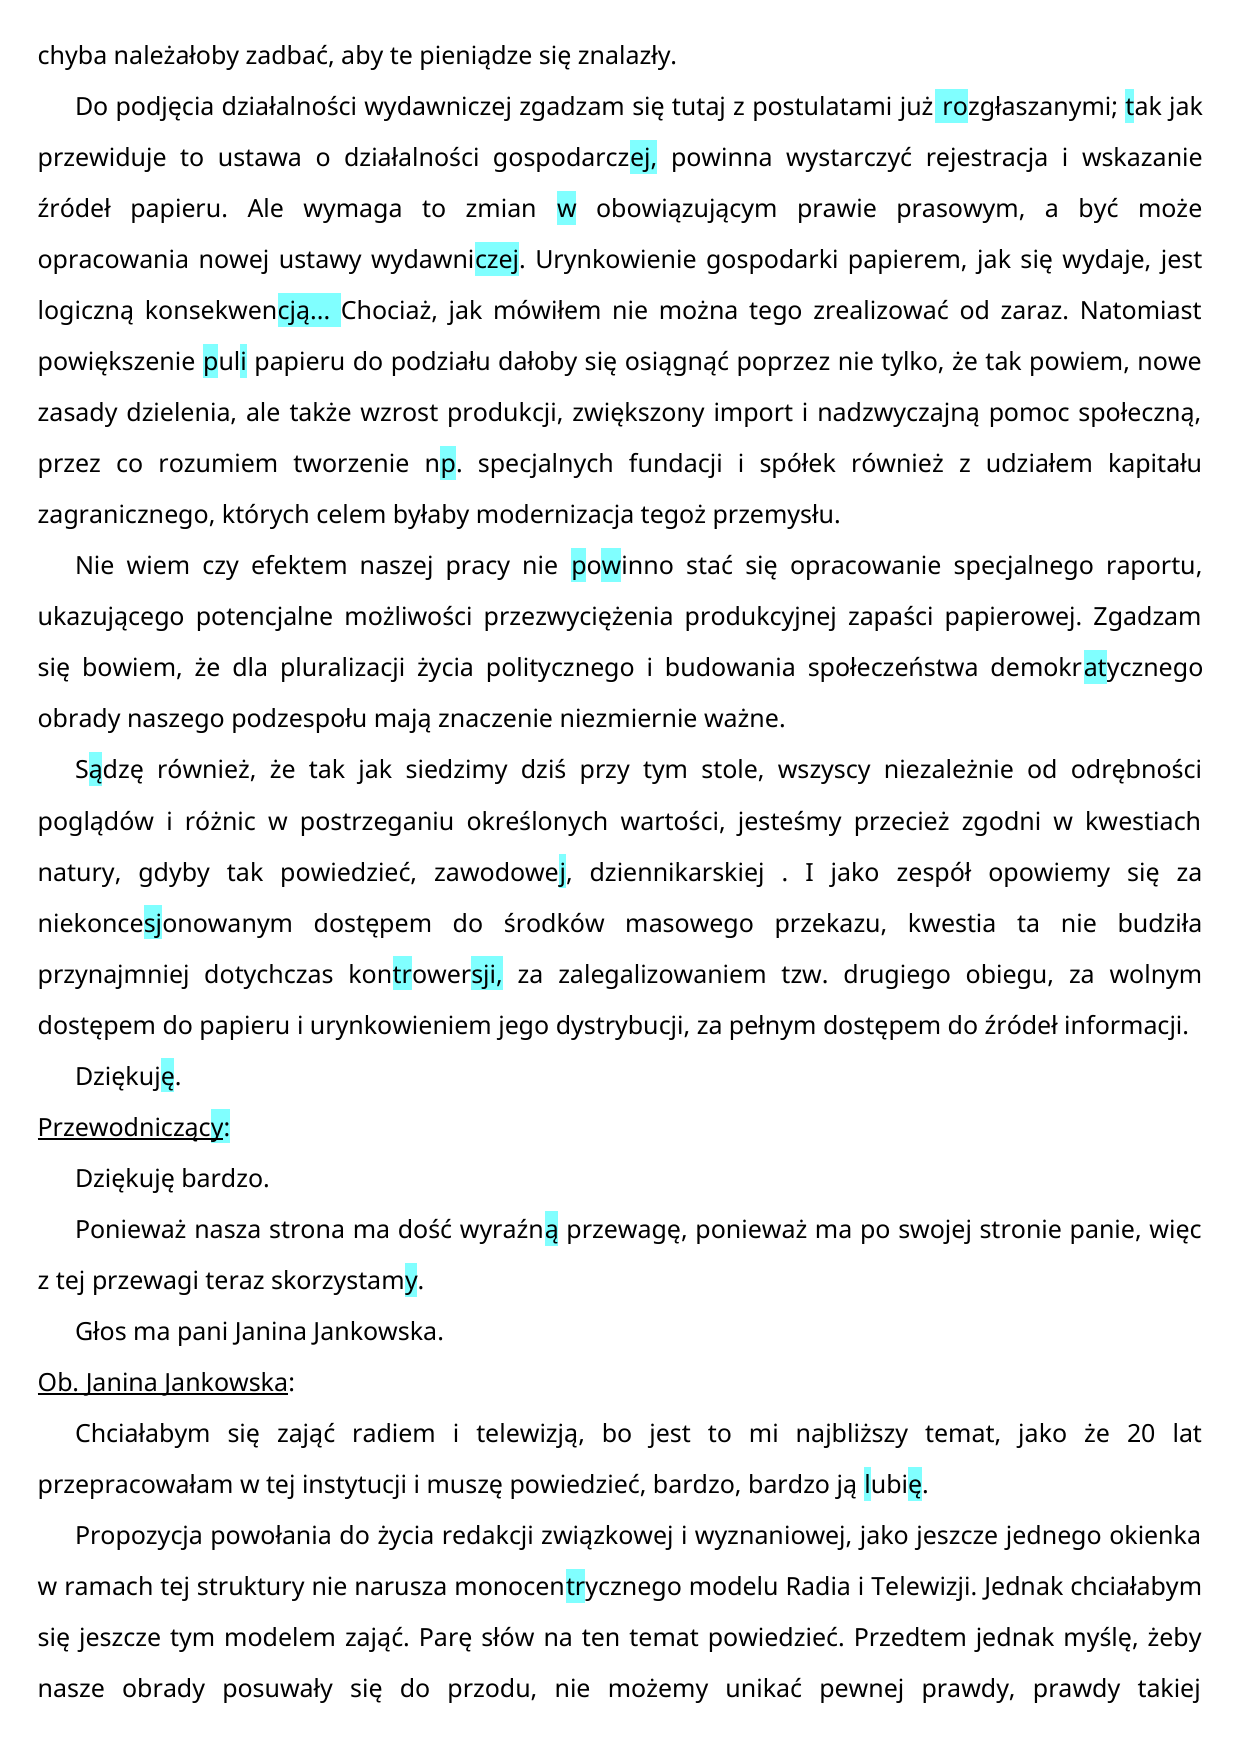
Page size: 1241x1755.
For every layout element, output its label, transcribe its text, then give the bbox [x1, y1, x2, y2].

text Do podjęcia działalności wydawniczej zgadzam się tutaj z postulatami już rozgłaszanymi; tak jak przewiduje to ustawa o działalności gospodarczej, powinna wystarczyć rejestracja i wskazanie źródeł papieru. Ale wymaga to zmian w obowiązującym prawie prasowym, a być może opracowania nowej ustawy wydawniczej. Urynkowienie gospodarki papierem, jak się wydaje, jest logiczną konsekwencją... Chociaż, jak mówiłem nie można tego zrealizować od zaraz. Natomiast powiększenie puli papieru do podziału dałoby się osiągnąć poprzez nie tylko, że tak powiem, nowe zasady dzielenia, ale także wzrost produkcji, zwiększony import i nadzwyczajną pomoc społeczną, przez co rozumiem tworzenie np. specjalnych fundacji i spółek również z udziałem kapitału zagranicznego, których celem byłaby modernizacja tegoż przemysłu. [37, 88, 1203, 531]
text Propozycja powołania do życia redakcji związkowej i wyznaniowej, jako jeszcze jednego okienka w ramach tej struktury nie narusza monocentrycznego modelu Radia i Telewizji. Jednak chciałabym się jeszcze tym modelem zająć. Parę słów na ten temat powiedzieć. Przedtem jednak myślę, żeby nasze obrady posuwały się do przodu, nie możemy unikać pewnej prawdy, prawdy takiej [37, 1518, 1203, 1705]
text Ob. Janina Jankowska: [37, 1364, 1203, 1399]
text Głos ma pani Janina Jankowska. [37, 1313, 1203, 1348]
text Sądzę również, że tak jak siedzimy dziś przy tym stole, wszyscy niezależnie od odrębności poglądów i różnic w postrzeganiu określonych wartości, jesteśmy przecież zgodni w kwestiach natury, gdyby tak powiedzieć, zawodowej, dziennikarskiej . I jako zespół opowiemy się za niekoncesjonowanym dostępem do środków masowego przekazu, kwestia ta nie budziła przynajmniej dotychczas kontrowersji, za zalegalizowaniem tzw. drugiego obiegu, za wolnym dostępem do papieru i urynkowieniem jego dystrybucji, za pełnym dostępem do źródeł informacji. [37, 752, 1203, 1041]
text Chciałabym się zająć radiem i telewizją, bo jest to mi najbliższy temat, jako że 20 lat przepracowałam w tej instytucji i muszę powiedzieć, bardzo, bardzo ją lubię. [37, 1416, 1203, 1501]
text chyba należałoby zadbać, aby te pieniądze się znalazły. [37, 37, 1203, 72]
text Nie wiem czy efektem naszej pracy nie powinno stać się opracowanie specjalnego raportu, ukazującego potencjalne możliwości przezwyciężenia produkcyjnej zapaści papierowej. Zgadzam się bowiem, że dla pluralizacji życia politycznego i budowania społeczeństwa demokratycznego obrady naszego podzespołu mają znaczenie niezmiernie ważne. [37, 548, 1203, 735]
text Ponieważ nasza strona ma dość wyraźną przewagę, ponieważ ma po swojej stronie panie, więc z tej przewagi teraz skorzystamy. [37, 1211, 1203, 1297]
text Przewodniczący: [37, 1109, 1203, 1143]
text Dziękuję bardzo. [37, 1160, 1203, 1194]
text Dziękuję. [37, 1058, 1203, 1092]
